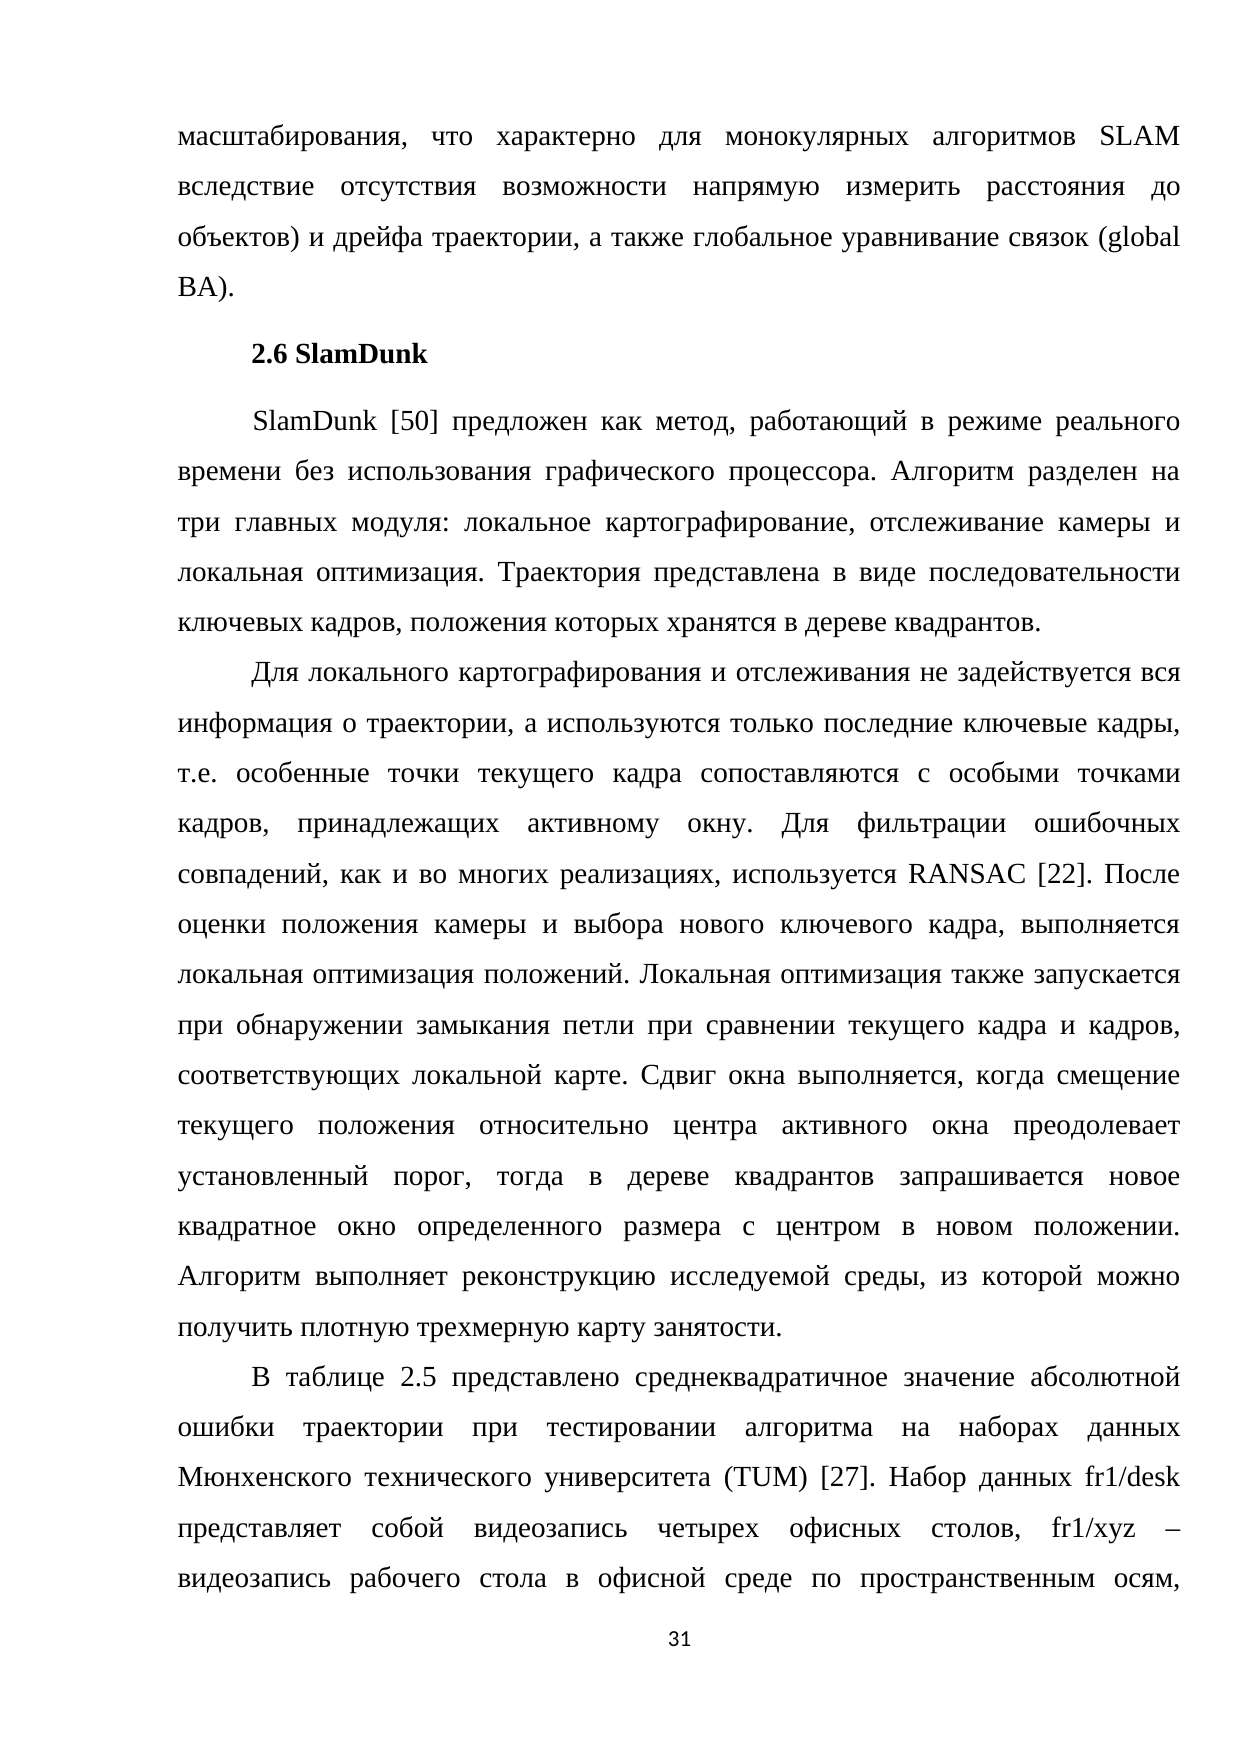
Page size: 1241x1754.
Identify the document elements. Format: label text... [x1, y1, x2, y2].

text SlamDunk [50] предложен как метод, работающий в режиме реального времени без использования графического процессора. Алгоритм разделен на три главных модуля: локальное картографирование, отслеживание камеры и локальная оптимизация. Траектория представлена в виде последовательности ключевых кадров, положения которых хранятся в дереве квадрантов. [177, 403, 1181, 638]
text 2.6 SlamDunk [177, 336, 1181, 369]
text В таблице 2.5 представлено среднеквадратичное значение абсолютной ошибки траектории при тестировании алгоритма на наборах данных Мюнхенского технического университета (TUM) [27]. Набор данных fr1/desk представляет собой видеозапись четырех офисных столов, fr1/xyz – видеозапись рабочего стола в офисной среде по пространственным осям, [177, 1359, 1181, 1594]
text Для локального картографирования и отслеживания не задействуется вся информация о траектории, а используются только последние ключевые кадры, т.е. особенные точки текущего кадра сопоставляются с особыми точками кадров, принадлежащих активному окну. Для фильтрации ошибочных совпадений, как и во многих реализациях, используется RANSAC [22]. После оценки положения камеры и выбора нового ключевого кадра, выполняется локальная оптимизация положений. Локальная оптимизация также запускается при обнаружении замыкания петли при сравнении текущего кадра и кадров, соответствующих локальной карте. Сдвиг окна выполняется, когда смещение текущего положения относительно центра активного окна преодолевает установленный порог, тогда в дереве квадрантов запрашивается новое квадратное окно определенного размера с центром в новом положении. Алгоритм выполняет реконструкцию исследуемой среды, из которой можно получить плотную трехмерную карту занятости. [177, 654, 1181, 1342]
text масштабирования, что характерно для монокулярных алгоритмов SLAM вследствие отсутствия возможности напрямую измерить расстояния до объектов) и дрейфа траектории, а также глобальное уравнивание связок (global BA). [177, 118, 1181, 303]
